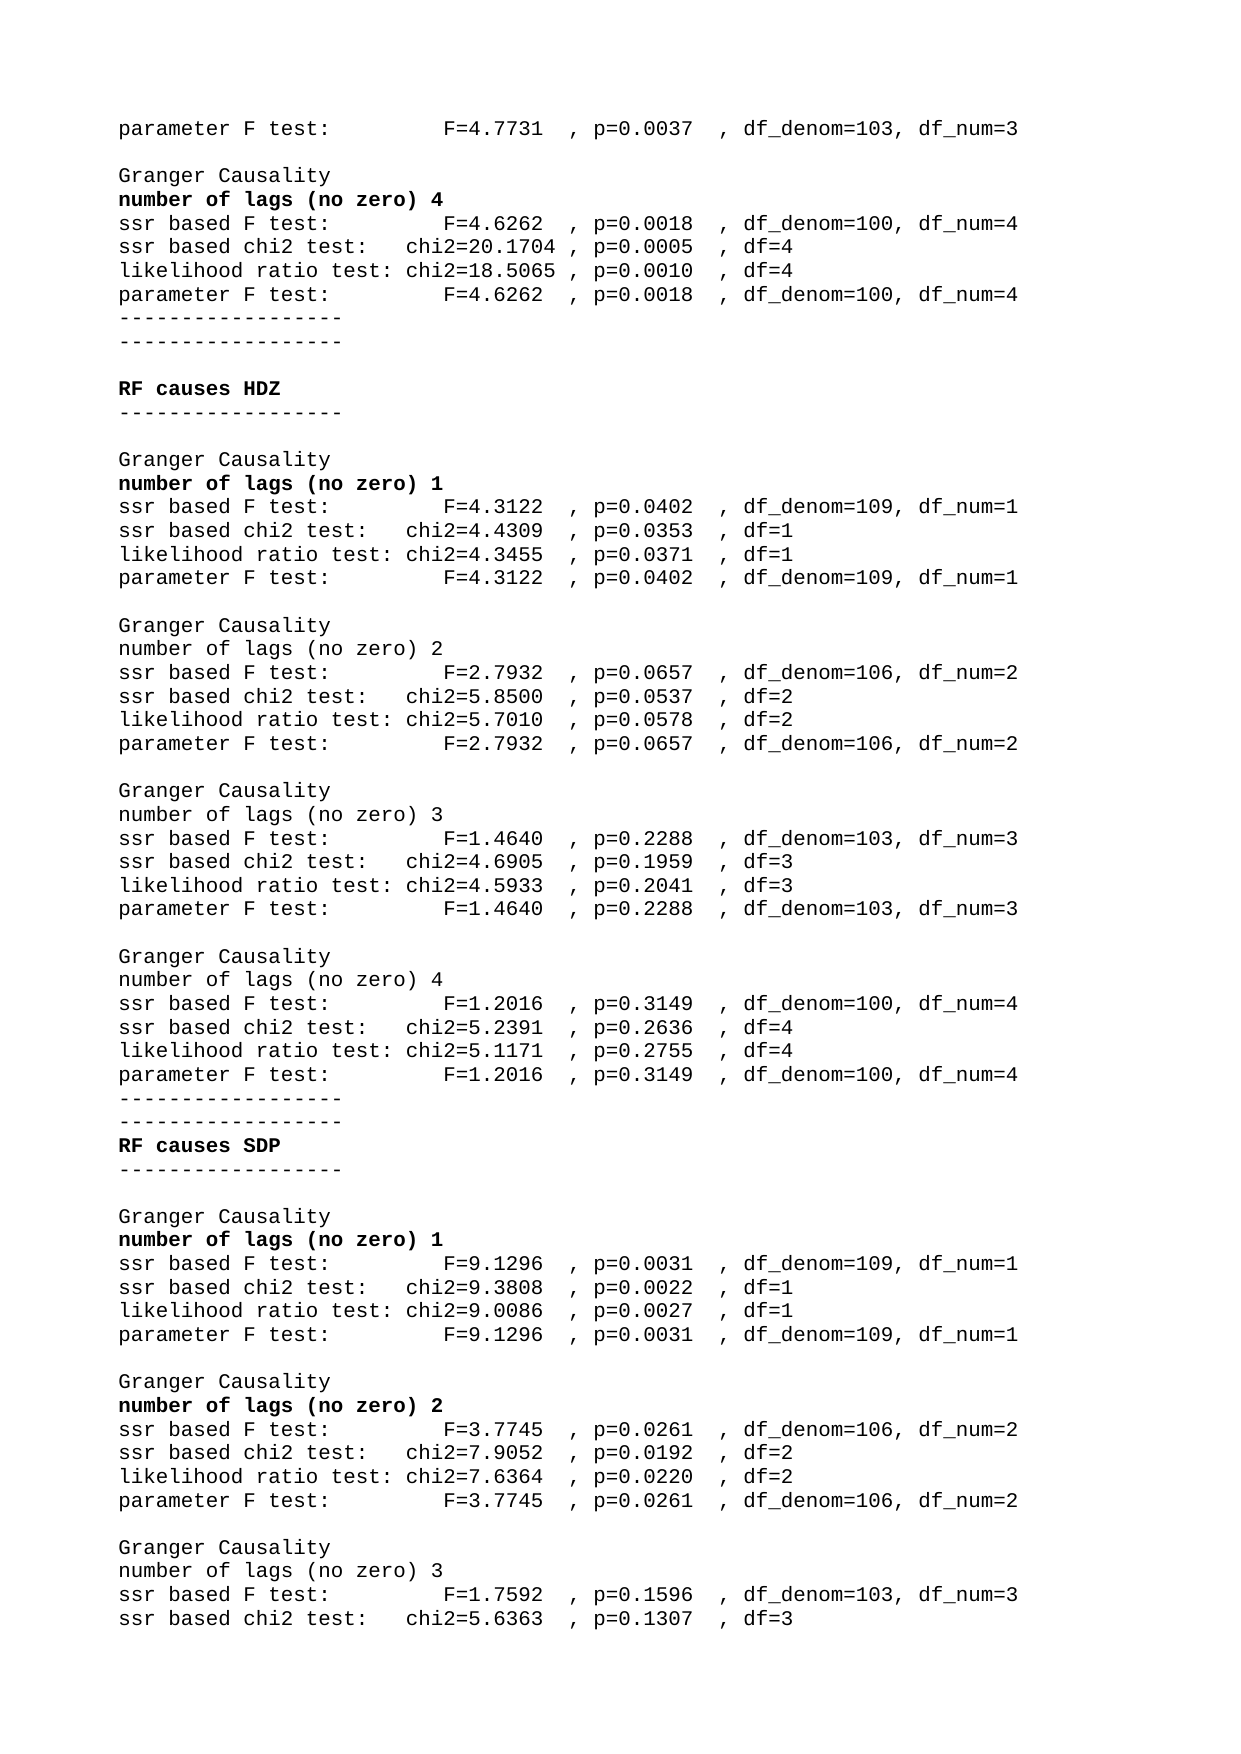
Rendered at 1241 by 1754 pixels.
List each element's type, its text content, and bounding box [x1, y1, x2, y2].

text number of lags (no zero) 4 [118, 189, 1122, 213]
text parameter F test: F=4.7731 , p=0.0037 , df_denom=103, df_num=3 [118, 118, 1122, 142]
text parameter F test: F=3.7745 , p=0.0261 , df_denom=106, df_num=2 [118, 1489, 1122, 1513]
text likelihood ratio test: chi2=4.5933 , p=0.2041 , df=3 [118, 875, 1122, 898]
text ssr based F test: F=1.7592 , p=0.1596 , df_denom=103, df_num=3 [118, 1584, 1122, 1608]
text Granger Causality [118, 449, 1122, 473]
text ssr based chi2 test: chi2=5.8500 , p=0.0537 , df=2 [118, 686, 1122, 709]
text likelihood ratio test: chi2=5.7010 , p=0.0578 , df=2 [118, 709, 1122, 733]
text parameter F test: F=9.1296 , p=0.0031 , df_denom=109, df_num=1 [118, 1324, 1122, 1348]
text ssr based F test: F=2.7932 , p=0.0657 , df_denom=106, df_num=2 [118, 662, 1122, 686]
text parameter F test: F=4.6262 , p=0.0018 , df_denom=100, df_num=4 [118, 284, 1122, 307]
text number of lags (no zero) 2 [118, 1395, 1122, 1419]
text number of lags (no zero) 2 [118, 638, 1122, 662]
text ssr based F test: F=1.4640 , p=0.2288 , df_denom=103, df_num=3 [118, 827, 1122, 851]
text likelihood ratio test: chi2=4.3455 , p=0.0371 , df=1 [118, 544, 1122, 567]
text ssr based chi2 test: chi2=20.1704 , p=0.0005 , df=4 [118, 236, 1122, 260]
text ssr based F test: F=4.3122 , p=0.0402 , df_denom=109, df_num=1 [118, 496, 1122, 520]
text parameter F test: F=1.4640 , p=0.2288 , df_denom=103, df_num=3 [118, 898, 1122, 922]
text ssr based chi2 test: chi2=7.9052 , p=0.0192 , df=2 [118, 1442, 1122, 1466]
text ------------------ [118, 1158, 1122, 1182]
text Granger Causality [118, 1206, 1122, 1229]
text ------------------ [118, 307, 1122, 331]
text likelihood ratio test: chi2=18.5065 , p=0.0010 , df=4 [118, 260, 1122, 284]
text Granger Causality [118, 1537, 1122, 1561]
text number of lags (no zero) 1 [118, 473, 1122, 496]
text Granger Causality [118, 1371, 1122, 1395]
text ssr based chi2 test: chi2=4.6905 , p=0.1959 , df=3 [118, 851, 1122, 875]
text ssr based chi2 test: chi2=5.2391 , p=0.2636 , df=4 [118, 1017, 1122, 1040]
text ------------------ [118, 1111, 1122, 1135]
text ------------------ [118, 331, 1122, 354]
text likelihood ratio test: chi2=9.0086 , p=0.0027 , df=1 [118, 1300, 1122, 1324]
text Granger Causality [118, 780, 1122, 804]
text number of lags (no zero) 3 [118, 804, 1122, 827]
text ssr based F test: F=3.7745 , p=0.0261 , df_denom=106, df_num=2 [118, 1419, 1122, 1442]
text number of lags (no zero) 1 [118, 1229, 1122, 1253]
text RF causes HDZ [118, 378, 1122, 402]
text ssr based chi2 test: chi2=9.3808 , p=0.0022 , df=1 [118, 1277, 1122, 1300]
text ssr based F test: F=4.6262 , p=0.0018 , df_denom=100, df_num=4 [118, 213, 1122, 236]
text likelihood ratio test: chi2=7.6364 , p=0.0220 , df=2 [118, 1466, 1122, 1489]
text number of lags (no zero) 3 [118, 1561, 1122, 1584]
text ssr based chi2 test: chi2=4.4309 , p=0.0353 , df=1 [118, 520, 1122, 544]
text number of lags (no zero) 4 [118, 969, 1122, 993]
text parameter F test: F=2.7932 , p=0.0657 , df_denom=106, df_num=2 [118, 733, 1122, 757]
text ssr based F test: F=9.1296 , p=0.0031 , df_denom=109, df_num=1 [118, 1253, 1122, 1277]
text Granger Causality [118, 165, 1122, 189]
text ------------------ [118, 402, 1122, 426]
text Granger Causality [118, 946, 1122, 969]
text Granger Causality [118, 615, 1122, 638]
text parameter F test: F=1.2016 , p=0.3149 , df_denom=100, df_num=4 [118, 1064, 1122, 1088]
text likelihood ratio test: chi2=5.1171 , p=0.2755 , df=4 [118, 1040, 1122, 1064]
text parameter F test: F=4.3122 , p=0.0402 , df_denom=109, df_num=1 [118, 567, 1122, 591]
text ssr based chi2 test: chi2=5.6363 , p=0.1307 , df=3 [118, 1608, 1122, 1631]
text RF causes SDP [118, 1135, 1122, 1158]
text ssr based F test: F=1.2016 , p=0.3149 , df_denom=100, df_num=4 [118, 993, 1122, 1017]
text ------------------ [118, 1088, 1122, 1111]
